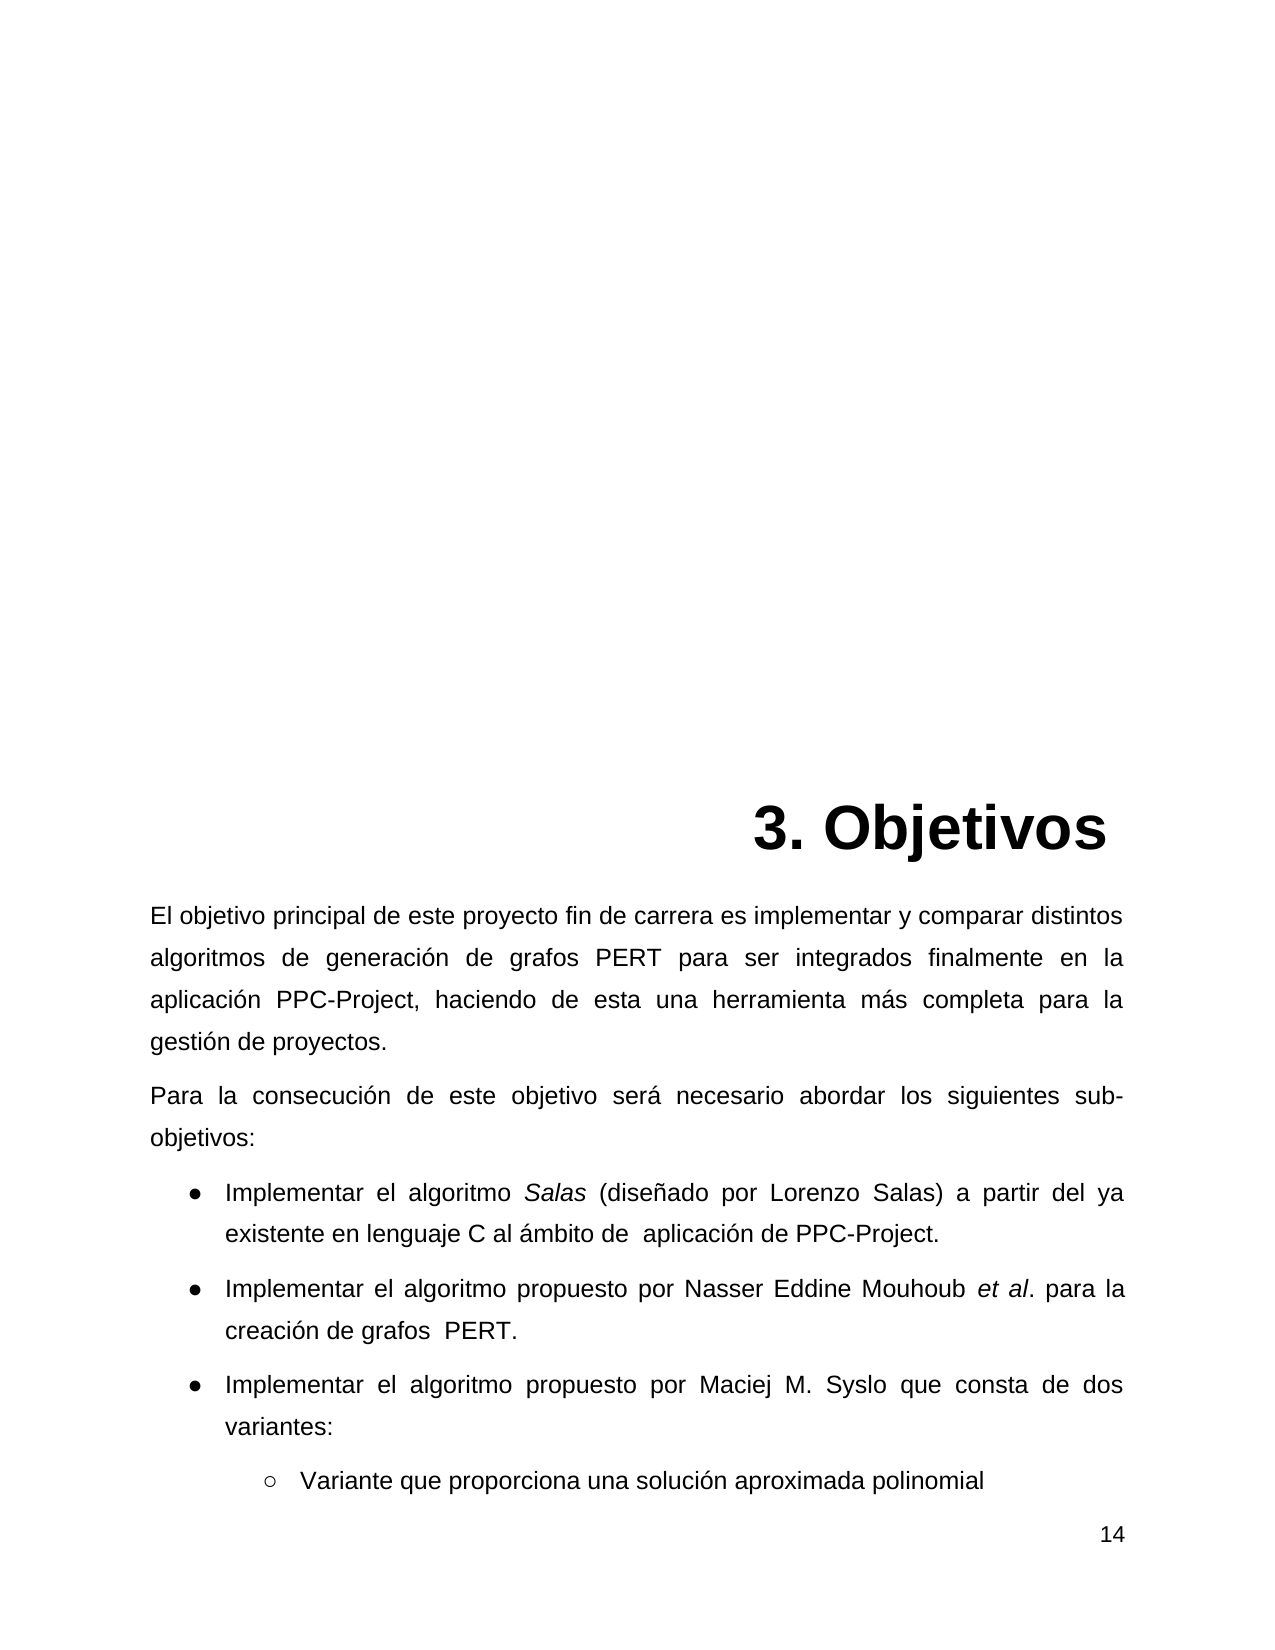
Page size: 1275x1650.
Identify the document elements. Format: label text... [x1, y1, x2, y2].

list Implementar el algoritmo propuesto por Nasser Eddine Mouhoub et al. para la creación de grafos PERT. [187, 1275, 1125, 1344]
text Para la consecución de este objetivo será necesario abordar los siguientes sub-objetivos: [150, 1082, 1125, 1152]
list Implementar el algoritmo propuesto por Maciej M. Syslo que consta de dos variantes: [187, 1371, 1125, 1441]
list Implementar el algoritmo Salas (diseñado por Lorenzo Salas) a partir del ya existente en lenguaje C al ámbito de aplicación de PPC-Project. [187, 1178, 1125, 1248]
text El objetivo principal de este proyecto fin de carrera es implementar y comparar distintos algoritmos de generación de grafos PERT para ser integrados finalmente en la aplicación PPC-Project, haciendo de esta una herramienta más completa para la gestión de proyectos. [150, 902, 1125, 1056]
text 3. Objetivos [150, 793, 1125, 862]
list Variante que proporciona una solución aproximada polinomial [262, 1467, 1125, 1495]
